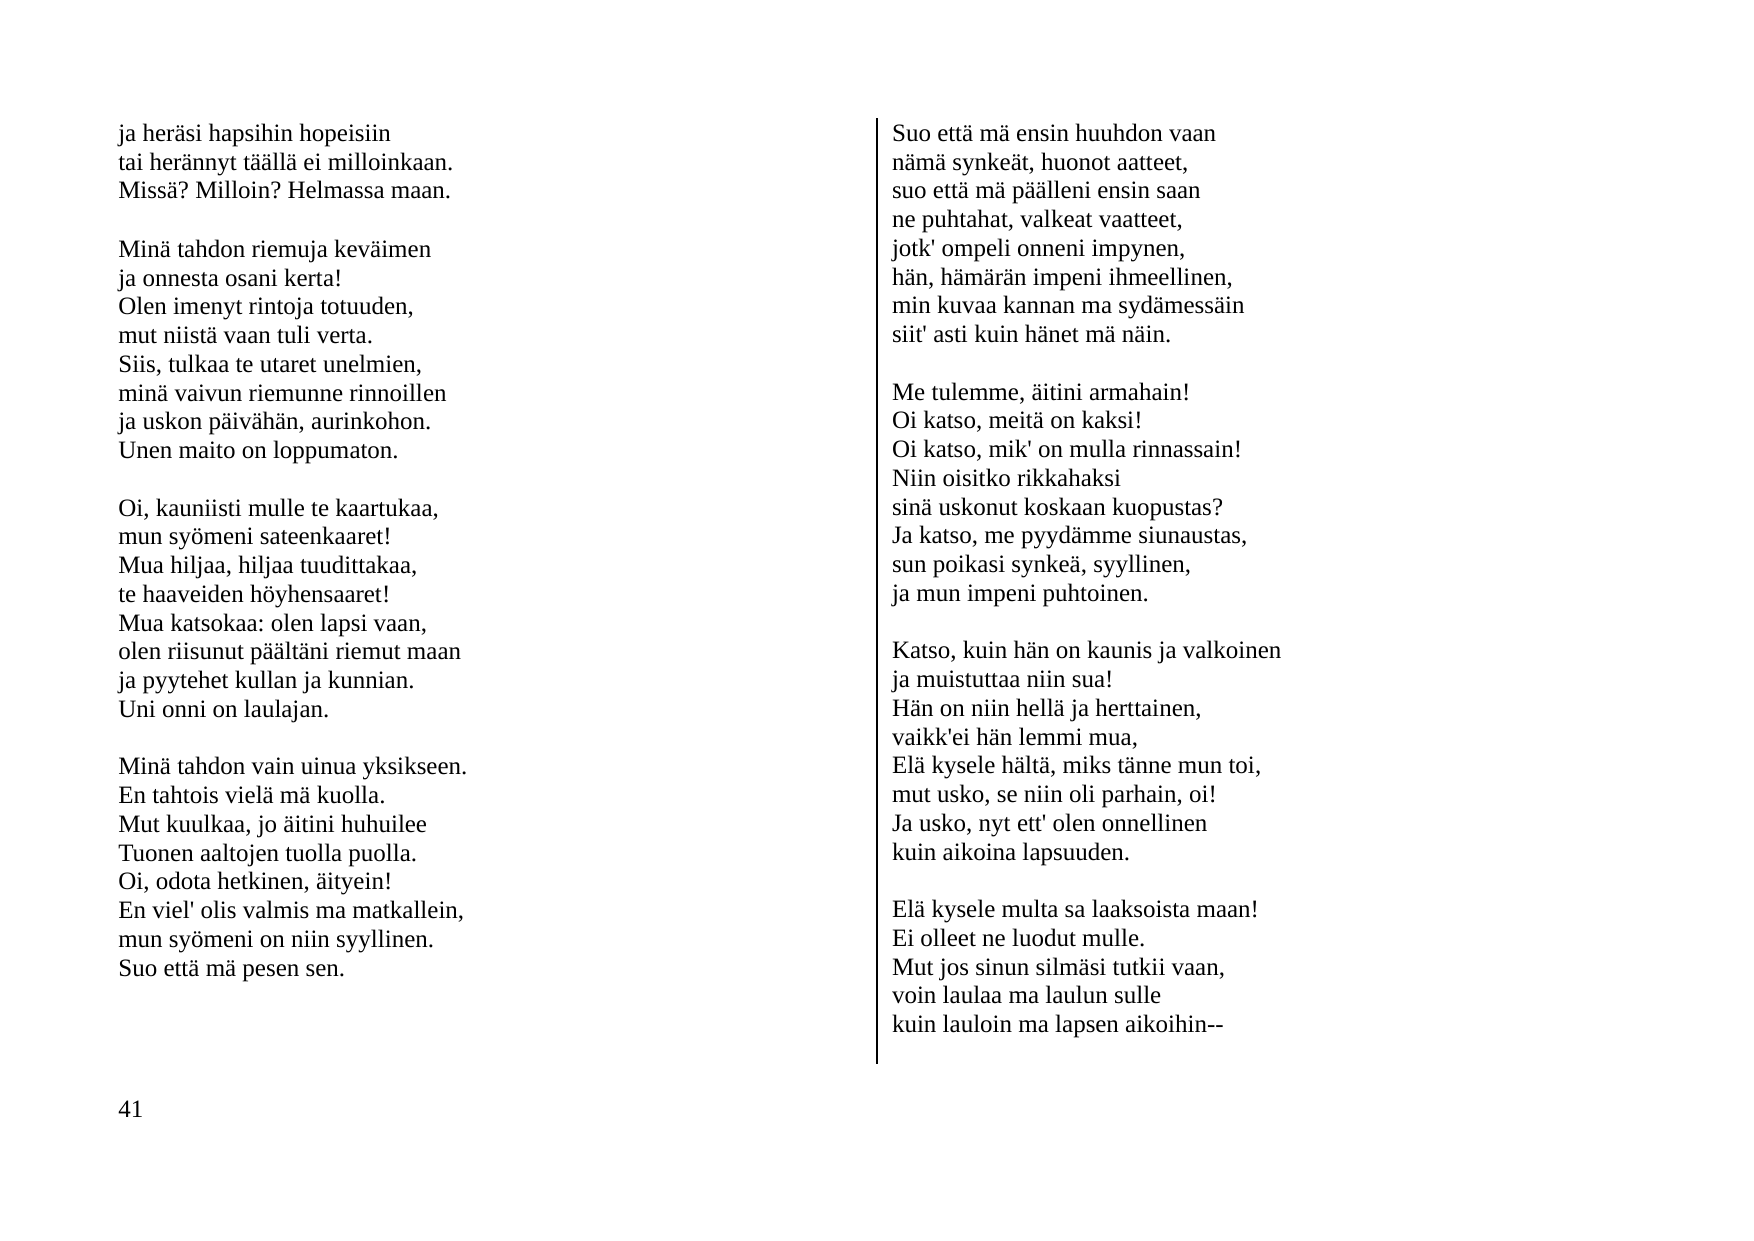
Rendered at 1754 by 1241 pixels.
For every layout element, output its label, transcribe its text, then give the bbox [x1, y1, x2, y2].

text Niin oisitko rikkahaksi [892, 463, 1635, 492]
text Olen imenyt rintoja totuuden, [118, 291, 862, 320]
text Mua katsokaa: olen lapsi vaan, [118, 608, 862, 636]
text Ja usko, nyt ett' olen onnellinen [892, 808, 1635, 837]
text olen riisunut päältäni riemut maan [118, 636, 862, 665]
text ja muistuttaa niin sua! [892, 664, 1635, 693]
text vaikk'ei hän lemmi mua, [892, 722, 1635, 751]
text Oi katso, meitä on kaksi! [892, 406, 1635, 434]
text Ei olleet ne luodut mulle. [892, 923, 1635, 952]
text Ja katso, me pyydämme siunaustas, [892, 521, 1635, 549]
text min kuvaa kannan ma sydämessäin [892, 291, 1635, 319]
text Missä? Milloin? Helmassa maan. [118, 176, 862, 204]
text mun syömeni on niin syyllinen. [118, 924, 862, 953]
text ja uskon päivähän, aurinkohon. [118, 406, 862, 435]
text Uni onni on laulajan. [118, 694, 862, 723]
text voin laulaa ma laulun sulle [892, 981, 1635, 1009]
text suo että mä päälleni ensin saan [892, 176, 1635, 204]
text Elä kysele hältä, miks tänne mun toi, [892, 751, 1635, 779]
text hän, hämärän impeni ihmeellinen, [892, 262, 1635, 291]
text Mut kuulkaa, jo äitini huhuilee [118, 809, 862, 838]
text En tahtois vielä mä kuolla. [118, 780, 862, 809]
text Oi, kauniisti mulle te kaartukaa, [118, 493, 862, 521]
text kuin aikoina lapsuuden. [892, 837, 1635, 866]
text Siis, tulkaa te utaret unelmien, [118, 349, 862, 378]
text Minä tahdon vain uinua yksikseen. [118, 751, 862, 780]
text ja onnesta osani kerta! [118, 263, 862, 291]
text Suo että mä pesen sen. [118, 953, 862, 981]
text Suo että mä ensin huuhdon vaan [892, 118, 1635, 147]
text Minä tahdon riemuja keväimen [118, 234, 862, 263]
text jotk' ompeli onneni impynen, [892, 233, 1635, 262]
text ne puhtahat, valkeat vaatteet, [892, 204, 1635, 233]
text sinä uskonut koskaan kuopustas? [892, 492, 1635, 521]
text Elä kysele multa sa laaksoista maan! [892, 894, 1635, 923]
text mut niistä vaan tuli verta. [118, 320, 862, 349]
text Hän on niin hellä ja herttainen, [892, 693, 1635, 722]
text En viel' olis valmis ma matkallein, [118, 895, 862, 924]
text mun syömeni sateenkaaret! [118, 521, 862, 550]
text tai herännyt täällä ei milloinkaan. [118, 147, 862, 176]
text Oi katso, mik' on mulla rinnassain! [892, 434, 1635, 463]
text sun poikasi synkeä, syyllinen, [892, 549, 1635, 578]
text mut usko, se niin oli parhain, oi! [892, 779, 1635, 808]
text Katso, kuin hän on kaunis ja valkoinen [892, 636, 1635, 664]
text Unen maito on loppumaton. [118, 435, 862, 464]
text Oi, odota hetkinen, äityein! [118, 866, 862, 895]
text Mut jos sinun silmäsi tutkii vaan, [892, 952, 1635, 981]
text ja mun impeni puhtoinen. [892, 578, 1635, 607]
text minä vaivun riemunne rinnoillen [118, 378, 862, 406]
text Me tulemme, äitini armahain! [892, 377, 1635, 406]
text Tuonen aaltojen tuolla puolla. [118, 838, 862, 866]
text siit' asti kuin hänet mä näin. [892, 319, 1635, 348]
text nämä synkeät, huonot aatteet, [892, 147, 1635, 176]
text Mua hiljaa, hiljaa tuudittakaa, [118, 550, 862, 579]
text te haaveiden höyhensaaret! [118, 579, 862, 608]
text ja heräsi hapsihin hopeisiin [118, 118, 862, 147]
text ja pyytehet kullan ja kunnian. [118, 665, 862, 694]
text kuin lauloin ma lapsen aikoihin-- [892, 1009, 1635, 1038]
